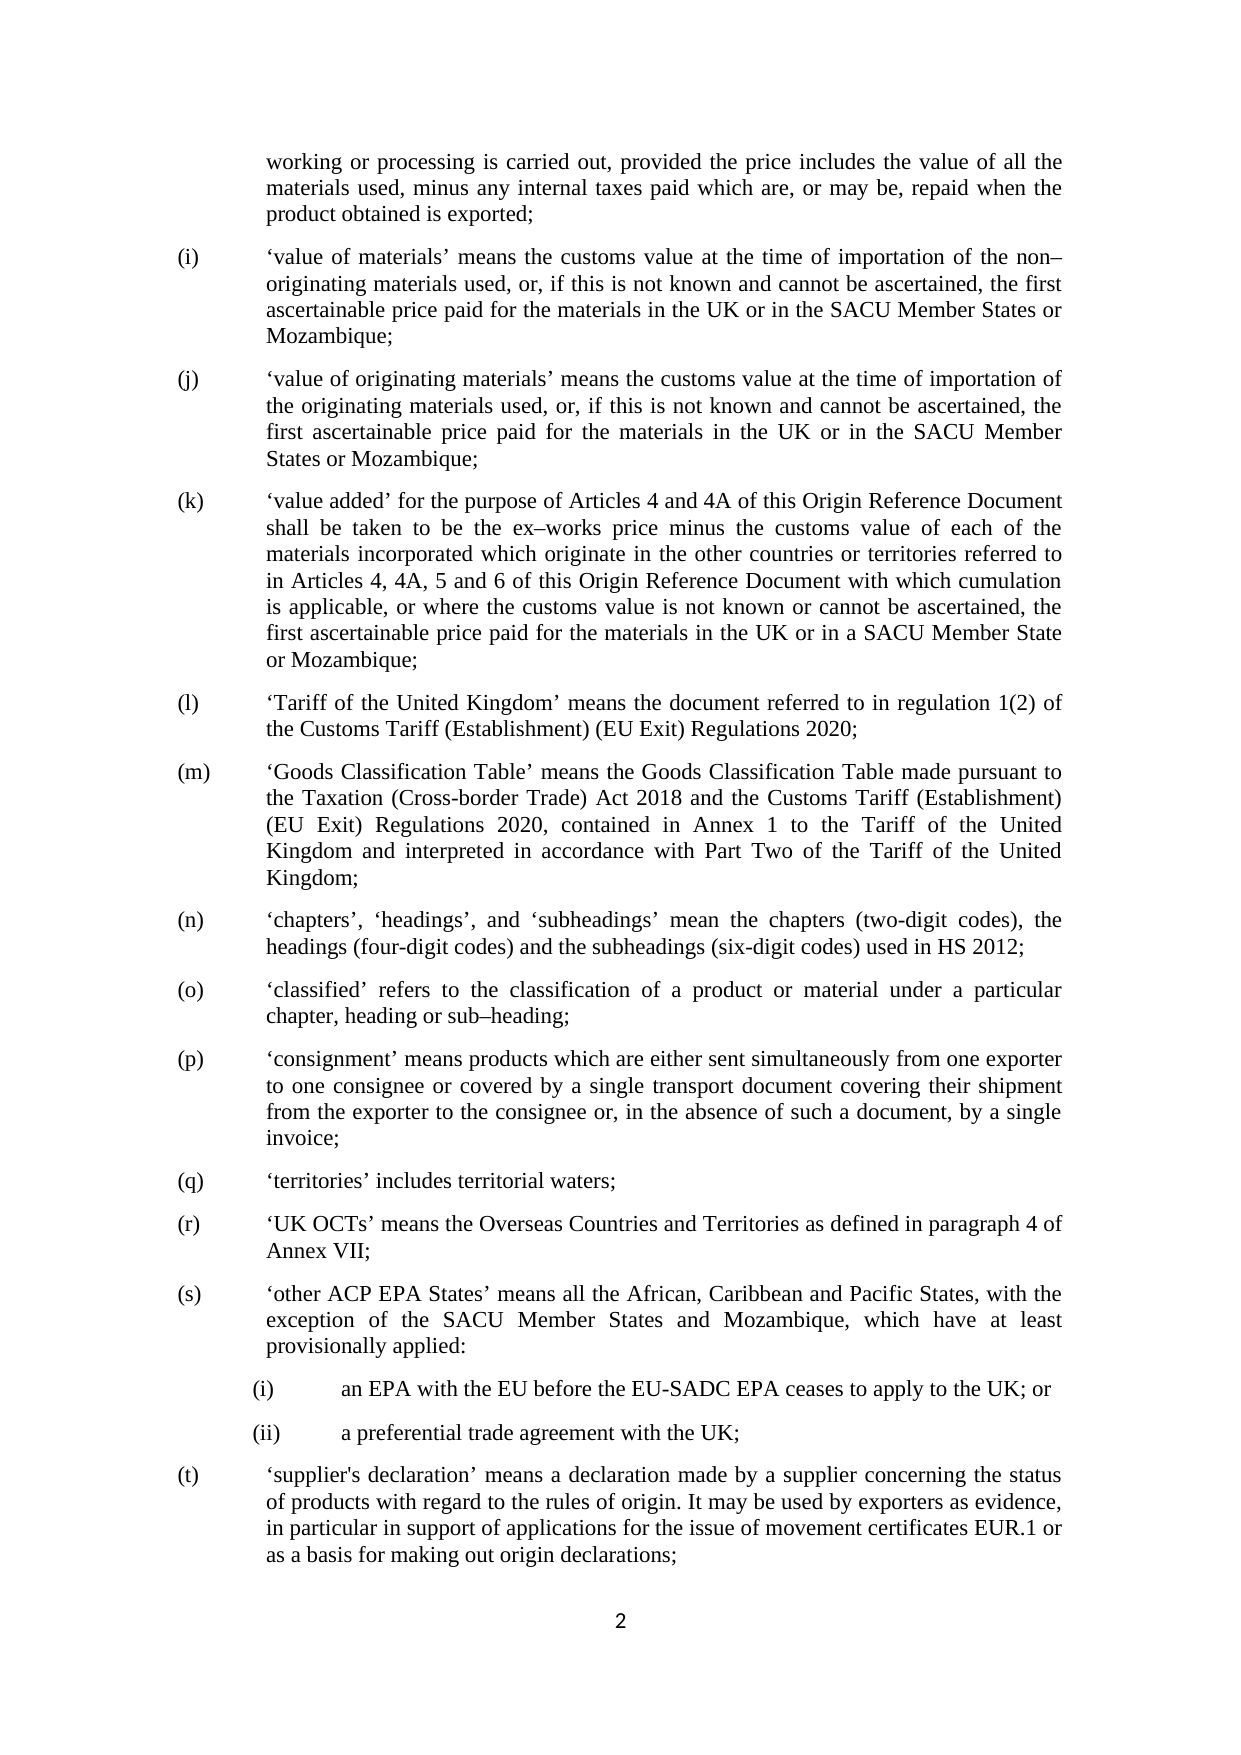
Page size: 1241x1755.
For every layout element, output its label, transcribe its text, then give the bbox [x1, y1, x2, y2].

text (i) an EPA with the EU before the EU-SADC EPA ceases to apply to the UK; or [252, 1376, 1063, 1402]
text (i) ‘value of materials’ means the customs value at the time of importation of the non–originating materials used, or, if this is not known and cannot be ascertained, the first ascertainable price paid for the materials in the UK or in the SACU Member States or Mozambique; [177, 243, 1063, 349]
text (t) ‘supplier's declaration’ means a declaration made by a supplier concerning the status of products with regard to the rules of origin. It may be used by exporters as evidence, in particular in support of applications for the issue of movement certificates EUR.1 or as a basis for making out origin declarations; [177, 1462, 1063, 1567]
text (q) ‘territories’ includes territorial waters; [177, 1167, 1063, 1194]
text (n) ‘chapters’, ‘headings’, and ‘subheadings’ mean the chapters (two-digit codes), the headings (four-digit codes) and the subheadings (six-digit codes) used in HS 2012; [177, 907, 1063, 959]
text (k) ‘value added’ for the purpose of Articles 4 and 4A of this Origin Reference Document shall be taken to be the ex–works price minus the customs value of each of the materials incorporated which originate in the other countries or territories referred to in Articles 4, 4A, 5 and 6 of this Origin Reference Document with which cumulation is applicable, or where the customs value is not known or cannot be ascertained, the first ascertainable price paid for the materials in the UK or in a SACU Member State or Mozambique; [177, 488, 1063, 672]
text (l) ‘Tariff of the United Kingdom’ means the document referred to in regulation 1(2) of the Customs Tariff (Establishment) (EU Exit) Regulations 2020; [177, 689, 1063, 741]
text (j) ‘value of originating materials’ means the customs value at the time of importation of the originating materials used, or, if this is not known and cannot be ascertained, the first ascertainable price paid for the materials in the UK or in the SACU Member States or Mozambique; [177, 366, 1063, 471]
text (m) ‘Goods Classification Table’ means the Goods Classification Table made pursuant to the Taxation (Cross-border Trade) Act 2018 and the Customs Tariff (Establishment) (EU Exit) Regulations 2020, contained in Annex 1 to the Tariff of the United Kingdom and interpreted in accordance with Part Two of the Tariff of the United Kingdom; [177, 758, 1063, 890]
text (p) ‘consignment’ means products which are either sent simultaneously from one exporter to one consignee or covered by a single transport document covering their shipment from the exporter to the consignee or, in the absence of such a document, by a single invoice; [177, 1045, 1063, 1151]
text (s) ‘other ACP EPA States’ means all the African, Caribbean and Pacific States, with the exception of the SACU Member States and Mozambique, which have at least provisionally applied: [177, 1280, 1063, 1359]
text working or processing is carried out, provided the price includes the value of all the materials used, minus any internal taxes paid which are, or may be, repaid when the product obtained is exported; [177, 148, 1063, 227]
text (o) ‘classified’ refers to the classification of a product or material under a particular chapter, heading or sub–heading; [177, 976, 1063, 1029]
text (ii) a preferential trade agreement with the UK; [252, 1418, 1063, 1445]
text (r) ‘UK OCTs’ means the Overseas Countries and Territories as defined in paragraph 4 of Annex VII; [177, 1210, 1063, 1263]
